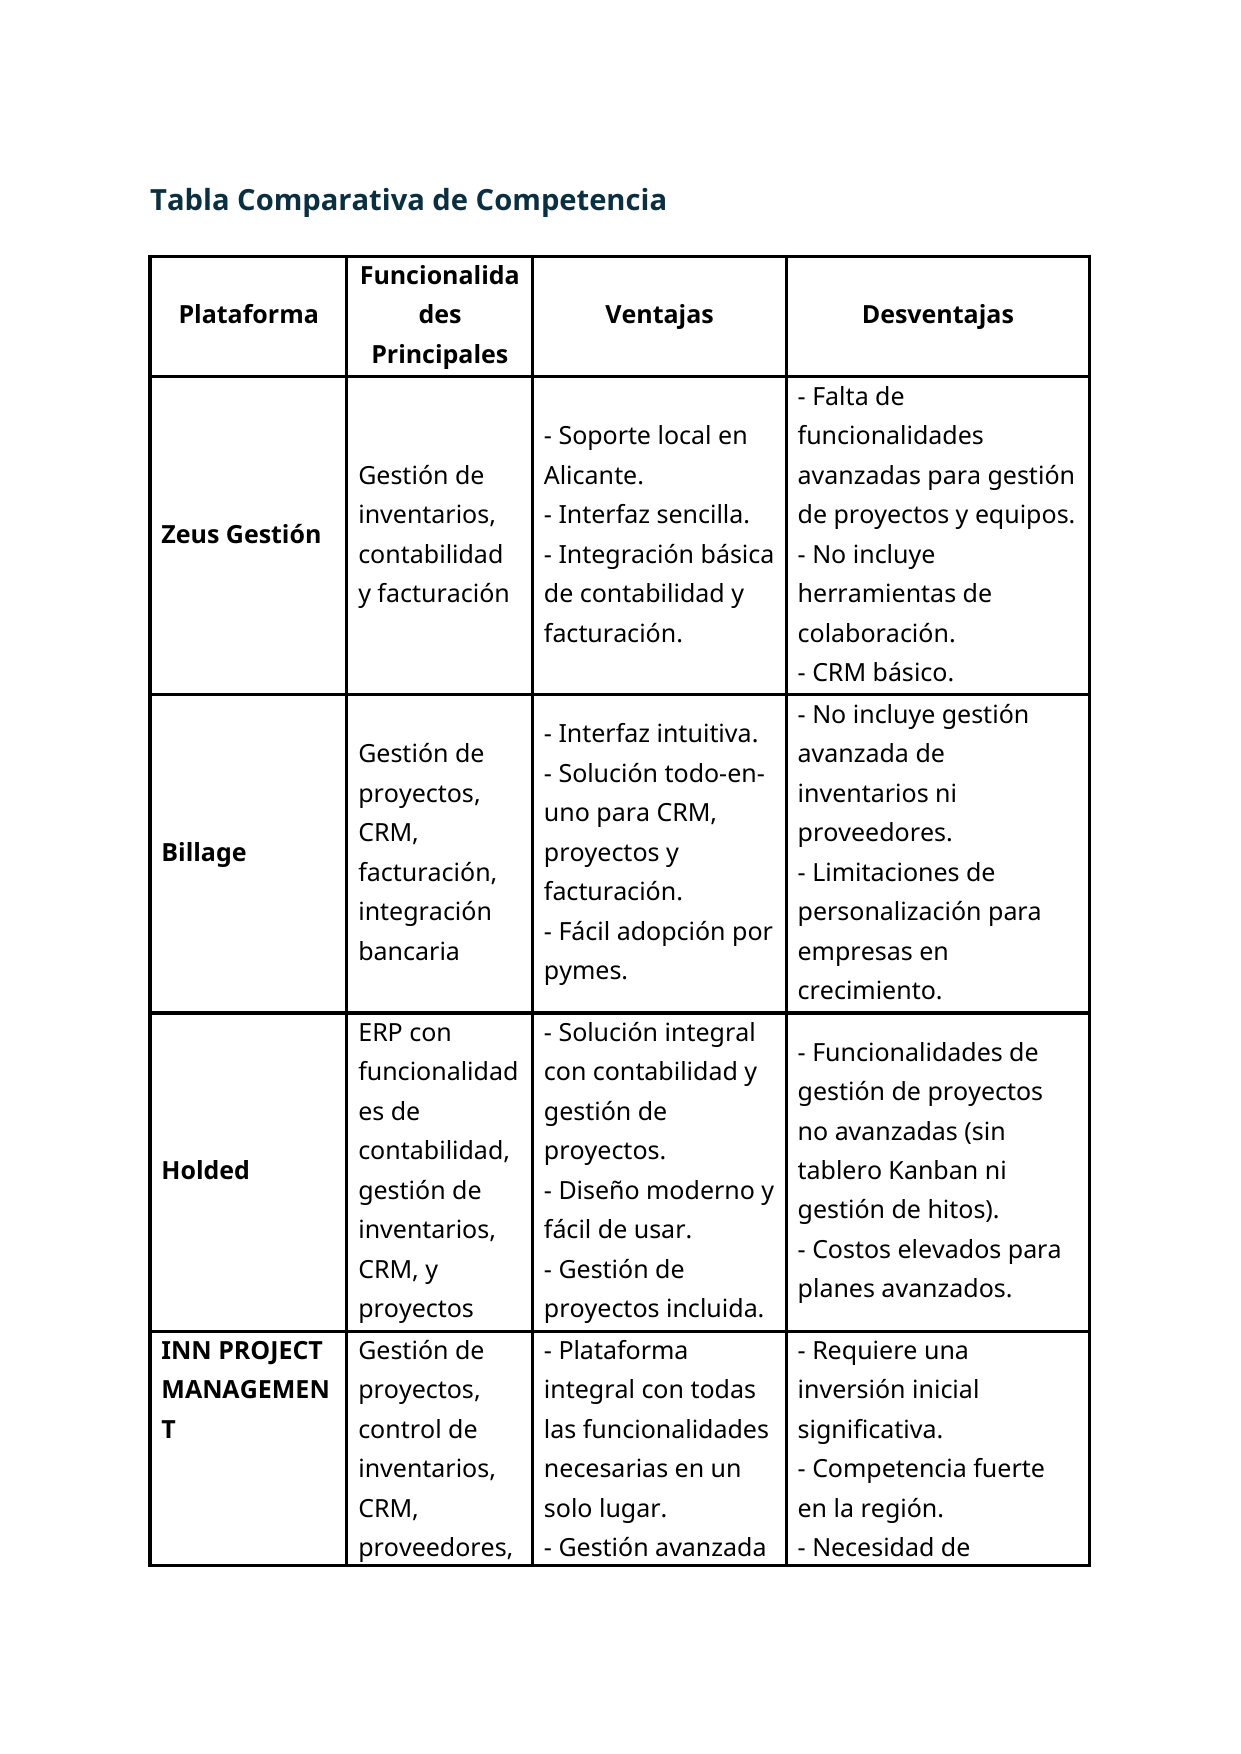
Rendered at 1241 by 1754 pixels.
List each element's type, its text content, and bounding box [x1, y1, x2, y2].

table_cell Gestión de proyectos, CRM, facturación, integración bancaria [348, 696, 531, 1011]
table_cell - Funcionalidades de gestión de proyectos no avanzadas (sin tablero Kanban ni gestión de hitos). - Costos elevados para planes avanzados. [788, 1015, 1088, 1329]
table_cell Zeus Gestión [152, 378, 345, 693]
table_cell - Requiere una inversión inicial significativa. - Competencia fuerte en la región. - Necesidad de [788, 1333, 1088, 1564]
table_cell - No incluye gestión avanzada de inventarios ni proveedores. - Limitaciones de personalización para empresas en crecimiento. [788, 696, 1088, 1011]
table_cell Gestión de proyectos, control de inventarios, CRM, proveedores, [348, 1333, 531, 1564]
table_header Plataforma [152, 258, 345, 375]
table_header Ventajas [534, 258, 785, 375]
table_cell Billage [152, 696, 345, 1011]
table_cell - Falta de funcionalidades avanzadas para gestión de proyectos y equipos. - No incluye herramientas de colaboración. - CRM básico. [788, 378, 1088, 693]
table_cell INN PROJECT MANAGEMENT [152, 1333, 345, 1564]
table_cell ERP con funcionalidades de contabilidad, gestión de inventarios, CRM, y proyectos [348, 1015, 531, 1329]
table_cell Holded [152, 1015, 345, 1329]
table_cell - Soporte local en Alicante. - Interfaz sencilla. - Integración básica de contabilidad y facturación. [534, 378, 785, 693]
table_header Desventajas [788, 258, 1088, 375]
table_cell - Interfaz intuitiva. - Solución todo-en-uno para CRM, proyectos y facturación. - Fácil adopción por pymes. [534, 696, 785, 1011]
table_header Funcionalidades Principales [348, 258, 531, 375]
subtitle Tabla Comparativa de Competencia [150, 179, 1090, 219]
table_cell - Plataforma integral con todas las funcionalidades necesarias en un solo lugar. - Gestión avanzada [534, 1333, 785, 1564]
table_cell - Solución integral con contabilidad y gestión de proyectos. - Diseño moderno y fácil de usar. - Gestión de proyectos incluida. [534, 1015, 785, 1329]
table_cell Gestión de inventarios, contabilidad y facturación [348, 378, 531, 693]
